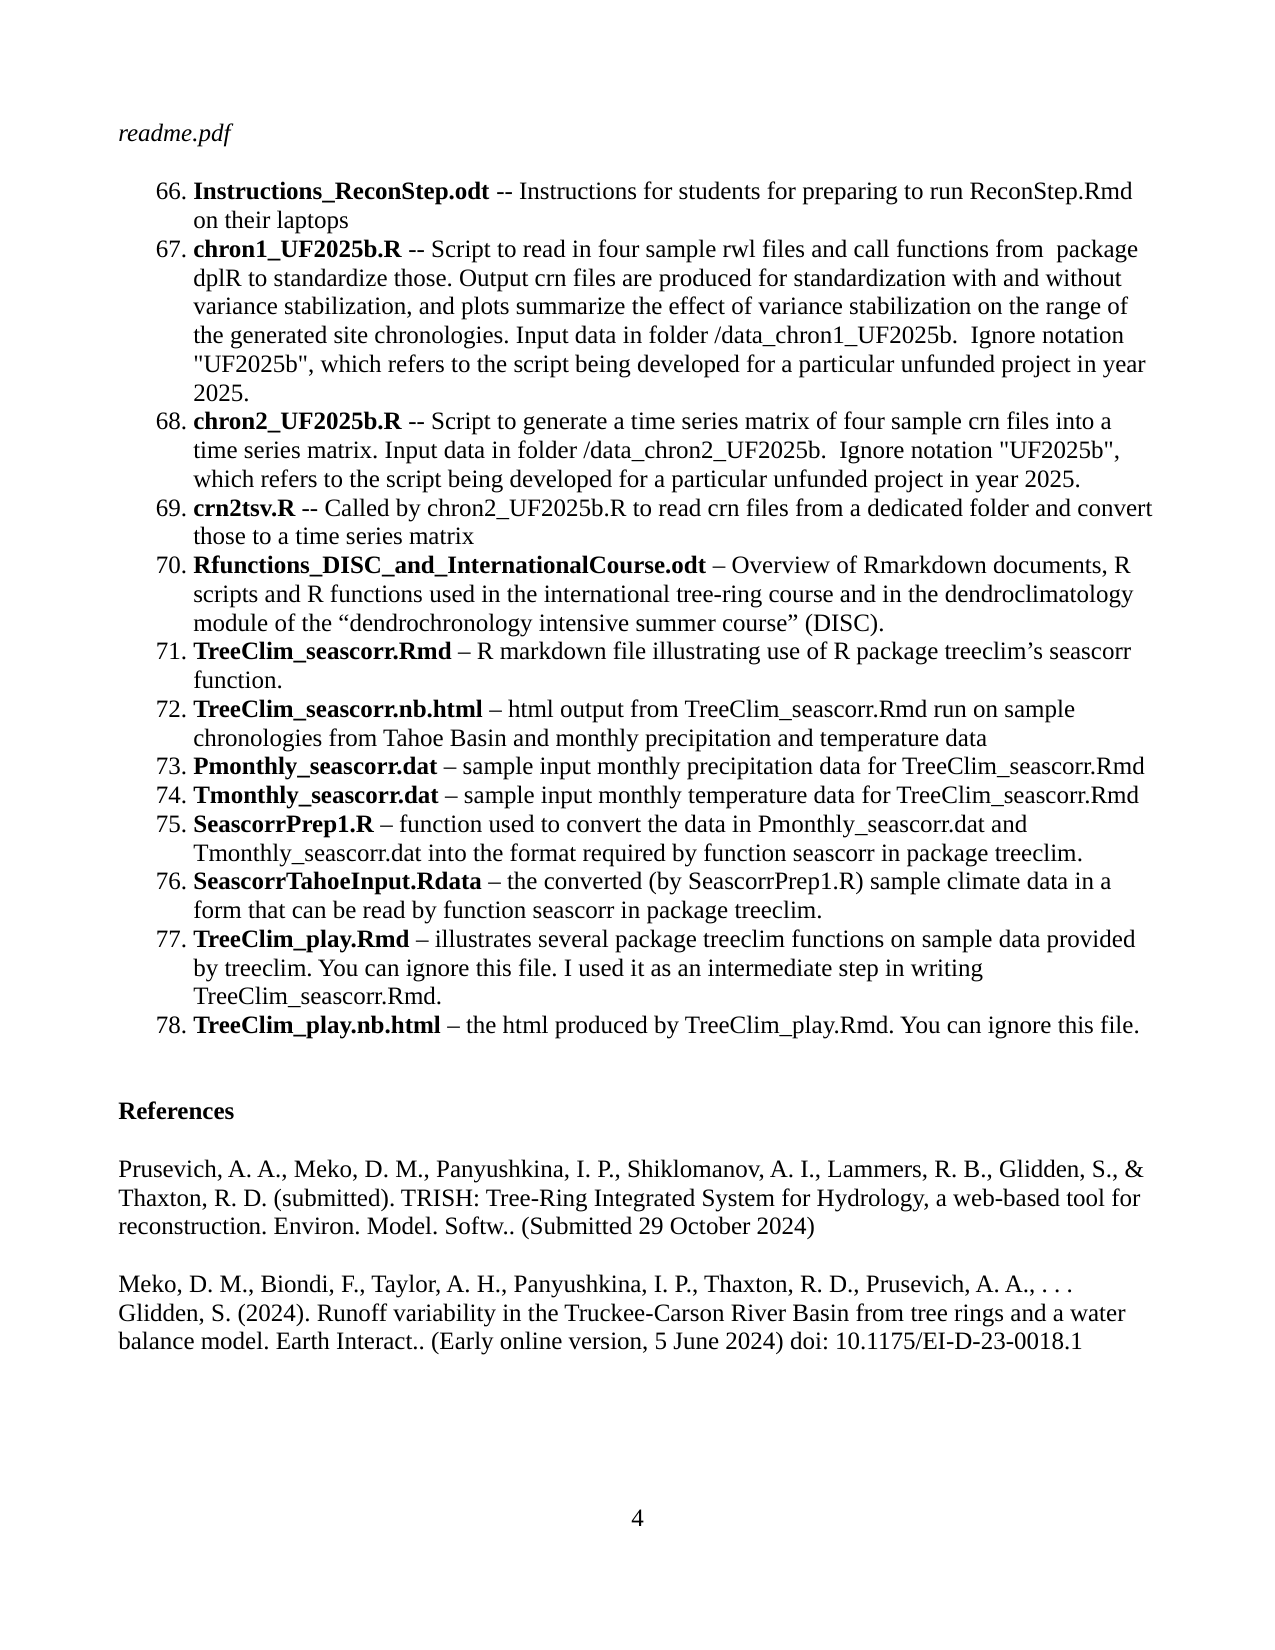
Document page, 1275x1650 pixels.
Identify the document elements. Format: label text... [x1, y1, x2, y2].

list Tmonthly_seascorr.dat – sample input monthly temperature data for TreeClim_seascorr.Rmd [156, 780, 1157, 809]
list SeascorrTahoeInput.Rdata – the converted (by SeascorrPrep1.R) sample climate data in a form that can be read by function seascorr in package treeclim. [156, 866, 1157, 924]
list chron2_UF2025b.R -- Script to generate a time series matrix of four sample crn files into a time series matrix. Input data in folder /data_chron2_UF2025b. Ignore notation "UF2025b", which refers to the script being developed for a particular unfunded project in year 2025. [156, 406, 1157, 493]
list chron1_UF2025b.R -- Script to read in four sample rwl files and call functions from package dplR to standardize those. Output crn files are produced for standardization with and without variance stabilization, and plots summarize the effect of variance stabilization on the range of the generated site chronologies. Input data in folder /data_chron1_UF2025b. Ignore notation "UF2025b", which refers to the script being developed for a particular unfunded project in year 2025. [156, 234, 1157, 406]
text Meko, D. M., Biondi, F., Taylor, A. H., Panyushkina, I. P., Thaxton, R. D., Prusevich, A. A., . . . Glidden, S. (2024). Runoff variability in the Truckee-Carson River Basin from tree rings and a water balance model. Earth Interact.. (Early online version, 5 June 2024) doi: 10.1175/EI-D-23-0018.1 [118, 1269, 1157, 1355]
list TreeClim_seascorr.Rmd – R markdown file illustrating use of R package treeclim’s seascorr function. [156, 636, 1157, 694]
list crn2tsv.R -- Called by chron2_UF2025b.R to read crn files from a dedicated folder and convert those to a time series matrix [156, 493, 1157, 550]
list TreeClim_play.nb.html – the html produced by TreeClim_play.Rmd. You can ignore this file. [156, 1010, 1157, 1039]
list Rfunctions_DISC_and_InternationalCourse.odt – Overview of Rmarkdown documents, R scripts and R functions used in the international tree-ring course and in the dendroclimatology module of the “dendrochronology intensive summer course” (DISC). [156, 550, 1157, 636]
list TreeClim_play.Rmd – illustrates several package treeclim functions on sample data provided by treeclim. You can ignore this file. I used it as an intermediate step in writing TreeClim_seascorr.Rmd. [156, 924, 1157, 1010]
list SeascorrPrep1.R – function used to convert the data in Pmonthly_seascorr.dat and Tmonthly_seascorr.dat into the format required by function seascorr in package treeclim. [156, 809, 1157, 866]
text Prusevich, A. A., Meko, D. M., Panyushkina, I. P., Shiklomanov, A. I., Lammers, R. B., Glidden, S., & Thaxton, R. D. (submitted). TRISH: Tree-Ring Integrated System for Hydrology, a web-based tool for reconstruction. Environ. Model. Softw.. (Submitted 29 October 2024) [118, 1154, 1157, 1240]
list Instructions_ReconStep.odt -- Instructions for students for preparing to run ReconStep.Rmd on their laptops [156, 176, 1157, 234]
list Pmonthly_seascorr.dat – sample input monthly precipitation data for TreeClim_seascorr.Rmd [156, 751, 1157, 780]
text References [118, 1096, 1157, 1125]
list TreeClim_seascorr.nb.html – html output from TreeClim_seascorr.Rmd run on sample chronologies from Tahoe Basin and monthly precipitation and temperature data [156, 694, 1157, 751]
